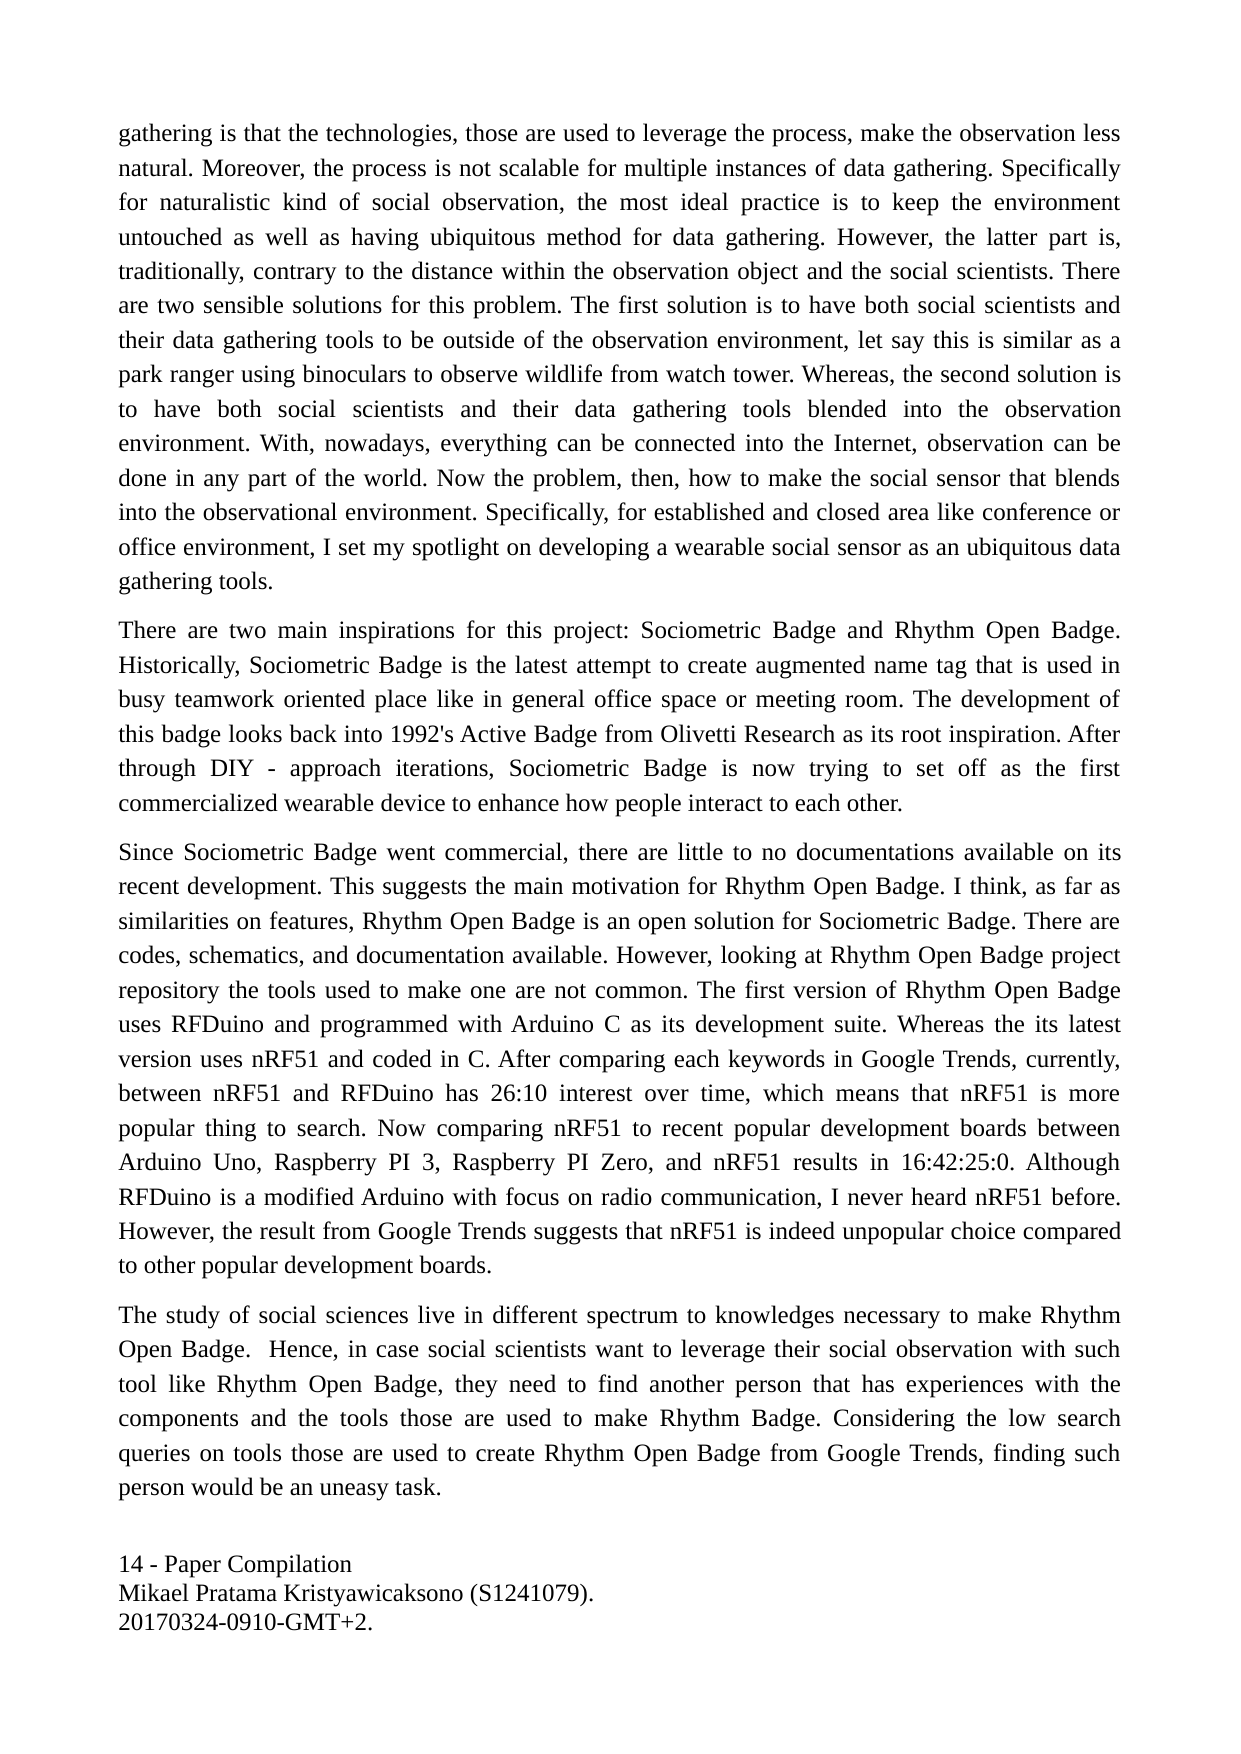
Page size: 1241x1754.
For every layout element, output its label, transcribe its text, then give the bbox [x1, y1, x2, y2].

text gathering is that the technologies, those are used to leverage the process, make the observation less natural. Moreover, the process is not scalable for multiple instances of data gathering. Specifically for naturalistic kind of social observation, the most ideal practice is to keep the environment untouched as well as having ubiquitous method for data gathering. However, the latter part is, traditionally, contrary to the distance within the observation object and the social scientists. There are two sensible solutions for this problem. The first solution is to have both social scientists and their data gathering tools to be outside of the observation environment, let say this is similar as a park ranger using binoculars to observe wildlife from watch tower. Whereas, the second solution is to have both social scientists and their data gathering tools blended into the observation environment. With, nowadays, everything can be connected into the Internet, observation can be done in any part of the world. Now the problem, then, how to make the social sensor that blends into the observational environment. Specifically, for established and closed area like conference or office environment, I set my spotlight on developing a wearable social sensor as an ubiquitous data gathering tools. [118, 118, 1122, 595]
text Since Sociometric Badge went commercial, there are little to no documentations available on its recent development. This suggests the main motivation for Rhythm Open Badge. I think, as far as similarities on features, Rhythm Open Badge is an open solution for Sociometric Badge. There are codes, schematics, and documentation available. However, looking at Rhythm Open Badge project repository the tools used to make one are not common. The first version of Rhythm Open Badge uses RFDuino and programmed with Arduino C as its development suite. Whereas the its latest version uses nRF51 and coded in C. After comparing each keywords in Google Trends, currently, between nRF51 and RFDuino has 26:10 interest over time, which means that nRF51 is more popular thing to search. Now comparing nRF51 to recent popular development boards between Arduino Uno, Raspberry PI 3, Raspberry PI Zero, and nRF51 results in 16:42:25:0. Although RFDuino is a modified Arduino with focus on radio communication, I never heard nRF51 before. However, the result from Google Trends suggests that nRF51 is indeed unpopular choice compared to other popular development boards. [118, 837, 1122, 1279]
text There are two main inspirations for this project: Sociometric Badge and Rhythm Open Badge. Historically, Sociometric Badge is the latest attempt to create augmented name tag that is used in busy teamwork oriented place like in general office space or meeting room. The development of this badge looks back into 1992's Active Badge from Olivetti Research as its root inspiration. After through DIY - approach iterations, Sociometric Badge is now trying to set off as the first commercialized wearable device to enhance how people interact to each other. [118, 615, 1122, 817]
text The study of social sciences live in different spectrum to knowledges necessary to make Rhythm Open Badge. Hence, in case social scientists want to leverage their social observation with such tool like Rhythm Open Badge, they need to find another person that has experiences with the components and the tools those are used to make Rhythm Badge. Considering the low search queries on tools those are used to create Rhythm Open Badge from Google Trends, finding such person would be an uneasy task. [118, 1300, 1122, 1501]
